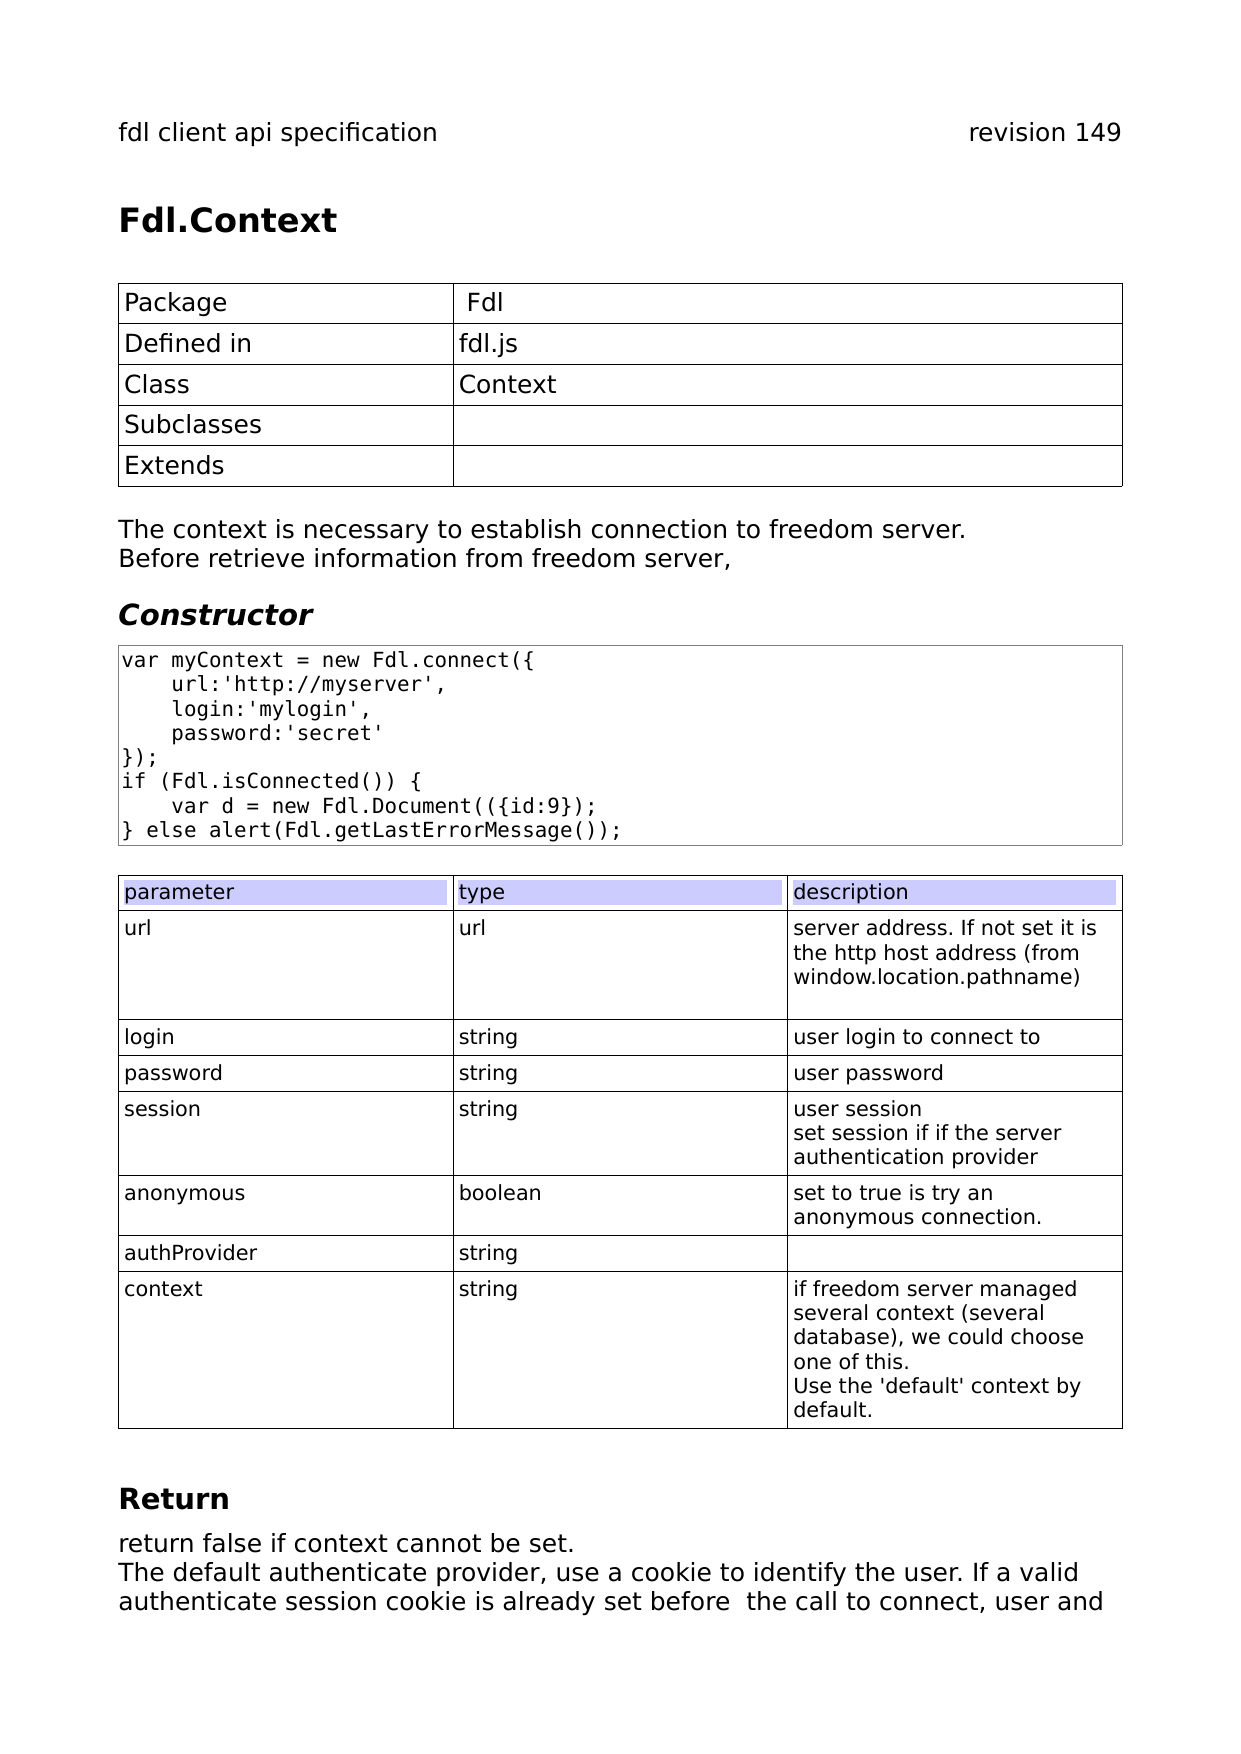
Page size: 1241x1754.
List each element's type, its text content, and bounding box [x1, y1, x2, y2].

text if (Fdl.isConnected()) { [119, 767, 1122, 791]
table_cell Class [119, 365, 453, 405]
table_cell if freedom server managed several context (several database), we could choose one of this. Use the 'default' context by default. [788, 1272, 1122, 1428]
text var d = new Fdl.Document(({id:9}); [119, 791, 1122, 815]
table_header Fdl [454, 284, 1122, 323]
table_cell user session set session if if the server authentication provider [788, 1092, 1122, 1175]
table_cell anonymous [119, 1176, 453, 1235]
table_cell Context [454, 365, 1122, 405]
text } else alert(Fdl.getLastErrorMessage()); [119, 815, 1122, 845]
table_cell user login to connect to [788, 1020, 1122, 1055]
table_cell boolean [454, 1176, 787, 1235]
table_cell [788, 1236, 1122, 1271]
table_header Package [119, 284, 453, 323]
subtitle Constructor [118, 599, 1122, 633]
table_cell string [454, 1092, 787, 1175]
table_header parameter [119, 876, 453, 910]
table_cell user password [788, 1056, 1122, 1091]
text login:'mylogin', [119, 694, 1122, 718]
table_header description [788, 876, 1122, 910]
text The default authenticate provider, use a cookie to identify the user. If a valid authenticate session cookie is already set before the call to connect, user and [118, 1558, 1122, 1616]
table_cell url [454, 911, 787, 1019]
subtitle Fdl.Context [118, 202, 1122, 241]
table_cell string [454, 1020, 787, 1055]
text url:'http://myserver', [119, 669, 1122, 694]
table_cell server address. If not set it is the http host address (from window.location.pathname) [788, 911, 1122, 1019]
table_cell Extends [119, 446, 453, 486]
table_cell fdl.js [454, 324, 1122, 364]
text }); [119, 742, 1122, 767]
table_cell [454, 446, 1122, 486]
table_cell password [119, 1056, 453, 1091]
table_cell string [454, 1236, 787, 1271]
text var myContext = new Fdl.connect({ [119, 646, 1122, 669]
table_cell [454, 406, 1122, 445]
table_cell set to true is try an anonymous connection. [788, 1176, 1122, 1235]
table_cell string [454, 1272, 787, 1428]
text password:'secret' [119, 718, 1122, 742]
table_cell Defined in [119, 324, 453, 364]
table_cell string [454, 1056, 787, 1091]
text return false if context cannot be set. [118, 1529, 1122, 1558]
table_cell login [119, 1020, 453, 1055]
table_cell context [119, 1272, 453, 1428]
table_header type [454, 876, 787, 910]
text Before retrieve information from freedom server, [118, 544, 1122, 574]
table_cell authProvider [119, 1236, 453, 1271]
subtitle Return [118, 1482, 1122, 1516]
table_cell Subclasses [119, 406, 453, 445]
text The context is necessary to establish connection to freedom server. [118, 515, 1122, 544]
table_cell url [119, 911, 453, 1019]
table_cell session [119, 1092, 453, 1175]
